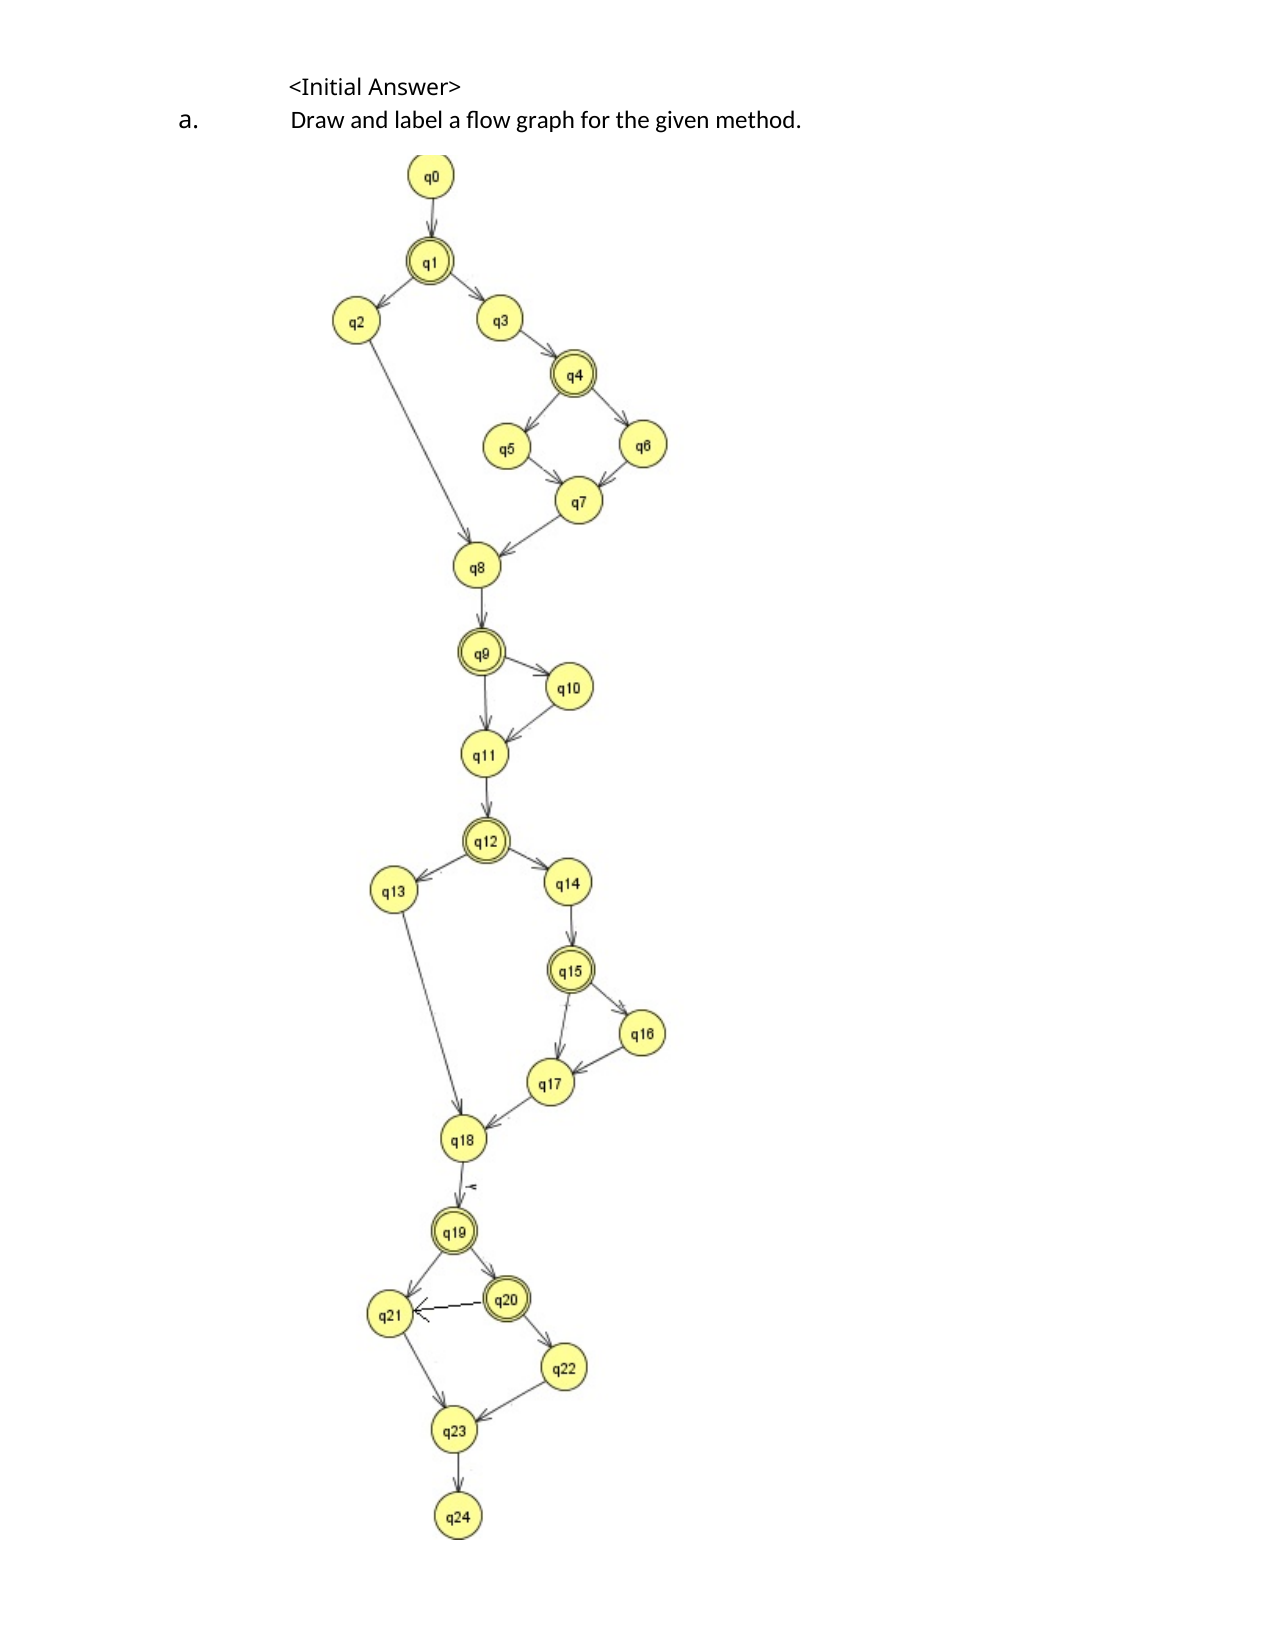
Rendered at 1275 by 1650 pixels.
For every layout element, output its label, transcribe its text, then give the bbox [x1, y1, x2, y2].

picture [309, 155, 685, 1540]
list Draw and label a flow graph for the given method. [178, 102, 1204, 136]
text <Initial Answer> [288, 71, 1204, 102]
